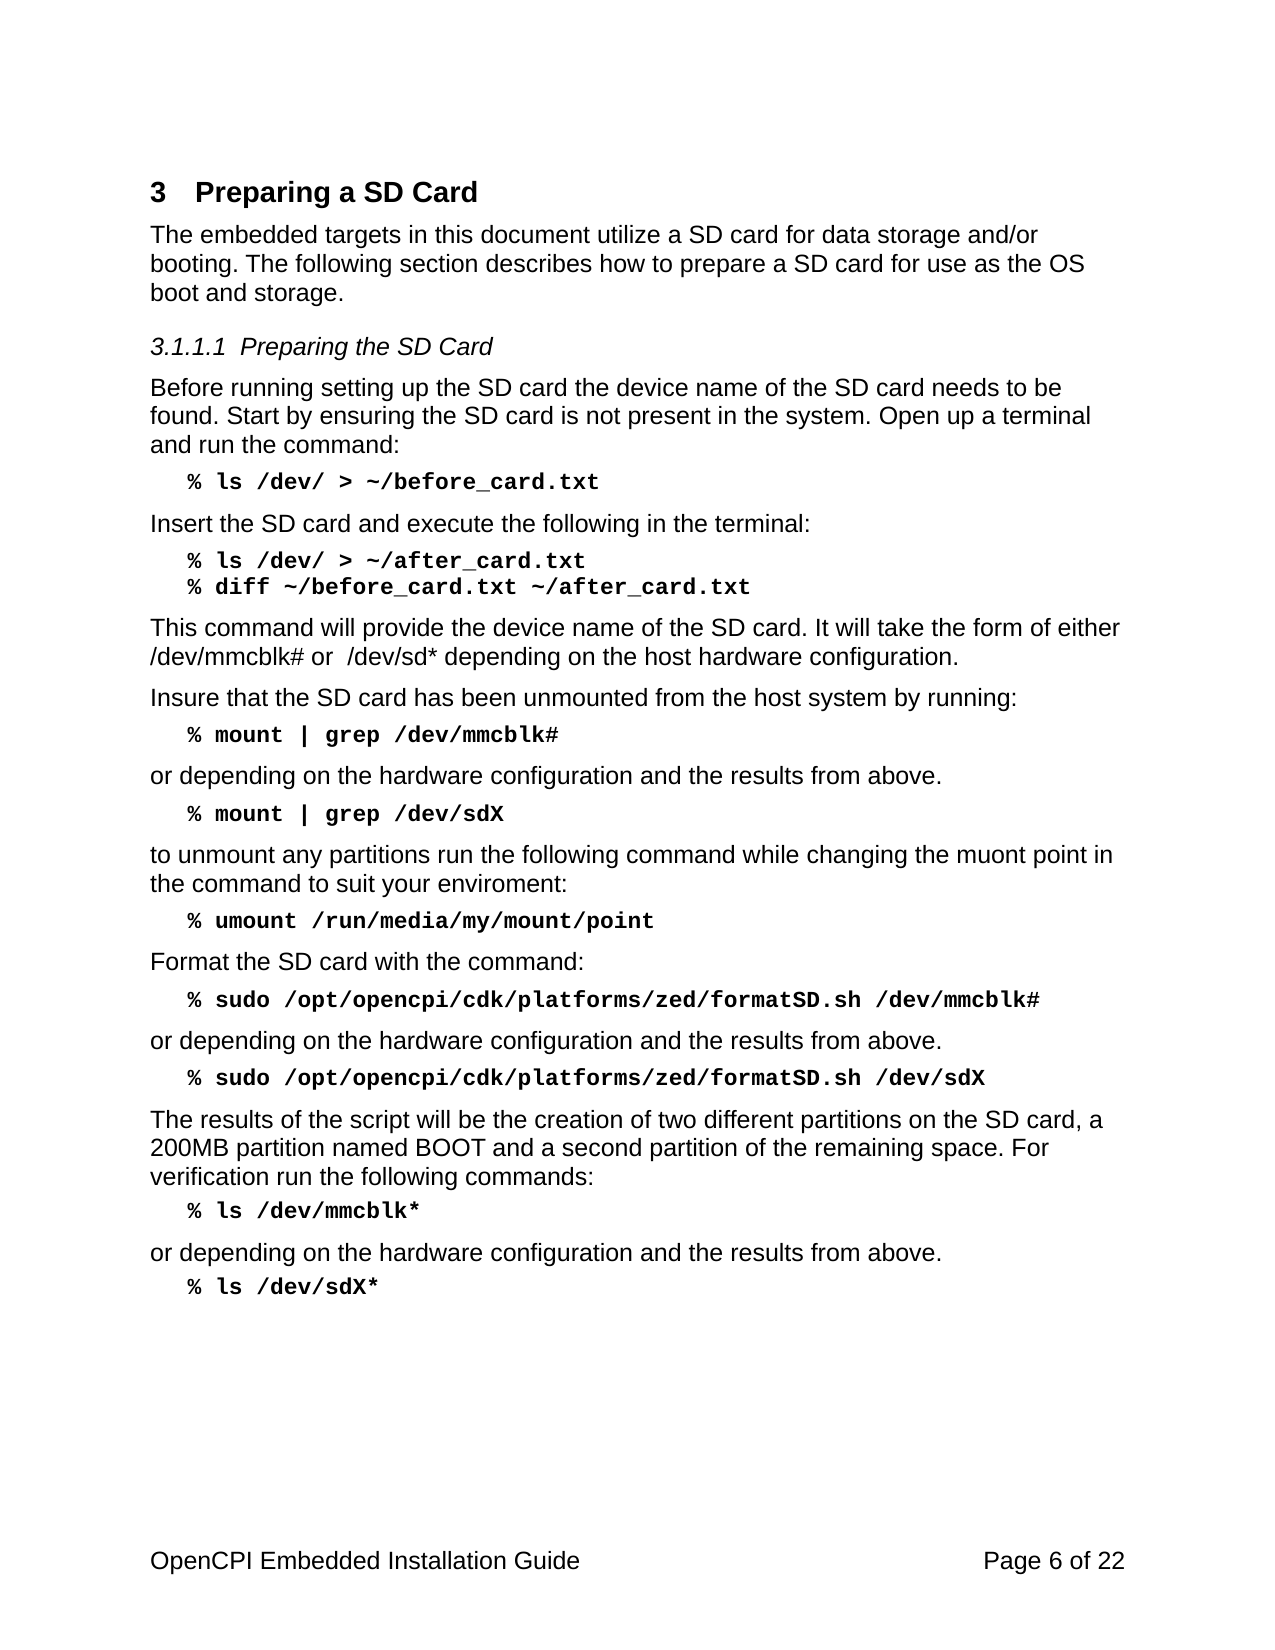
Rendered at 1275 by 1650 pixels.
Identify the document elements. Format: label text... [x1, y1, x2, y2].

text or depending on the hardware configuration and the results from above. [150, 1026, 1125, 1055]
text This command will provide the device name of the SD card. It will take the form of either /dev/mmcblk# or /dev/sd* depending on the host hardware configuration. [150, 613, 1125, 671]
text % ls /dev/ > ~/after_card.txt % diff ~/before_card.txt ~/after_card.txt [187, 549, 1125, 601]
text % mount | grep /dev/mmcblk# [187, 723, 1125, 749]
text % sudo /opt/opencpi/cdk/platforms/zed/formatSD.sh /dev/sdX [187, 1067, 1125, 1093]
text Before running setting up the SD card the device name of the SD card needs to be found. Start by ensuring the SD card is not present in the system. Open up a terminal and run the command: [150, 372, 1125, 459]
text % mount | grep /dev/sdX [187, 802, 1125, 828]
text Insure that the SD card has been unmounted from the host system by running: [150, 683, 1125, 711]
subtitle Preparing the SD Card [150, 332, 1125, 361]
subtitle Preparing a SD Card [150, 175, 1125, 208]
text % umount /run/media/my/mount/point [187, 909, 1125, 935]
text or depending on the hardware configuration and the results from above. [150, 1238, 1125, 1267]
text Format the SD card with the command: [150, 947, 1125, 976]
text % sudo /opt/opencpi/cdk/platforms/zed/formatSD.sh /dev/mmcblk# [187, 988, 1125, 1014]
text % ls /dev/ > ~/before_card.txt [187, 471, 1125, 497]
text The results of the script will be the creation of two different partitions on the SD card, a 200MB partition named BOOT and a second partition of the remaining space. For verification run the following commands: [150, 1105, 1125, 1191]
text % ls /dev/sdX* [187, 1276, 1125, 1301]
text or depending on the hardware configuration and the results from above. [150, 761, 1125, 790]
text % ls /dev/mmcblk* [187, 1200, 1125, 1226]
text The embedded targets in this document utilize a SD card for data storage and/or booting. The following section describes how to prepare a SD card for use as the OS boot and storage. [150, 221, 1125, 307]
text Insert the SD card and execute the following in the terminal: [150, 509, 1125, 537]
text to unmount any partitions run the following command while changing the muont point in the command to suit your enviroment: [150, 840, 1125, 897]
